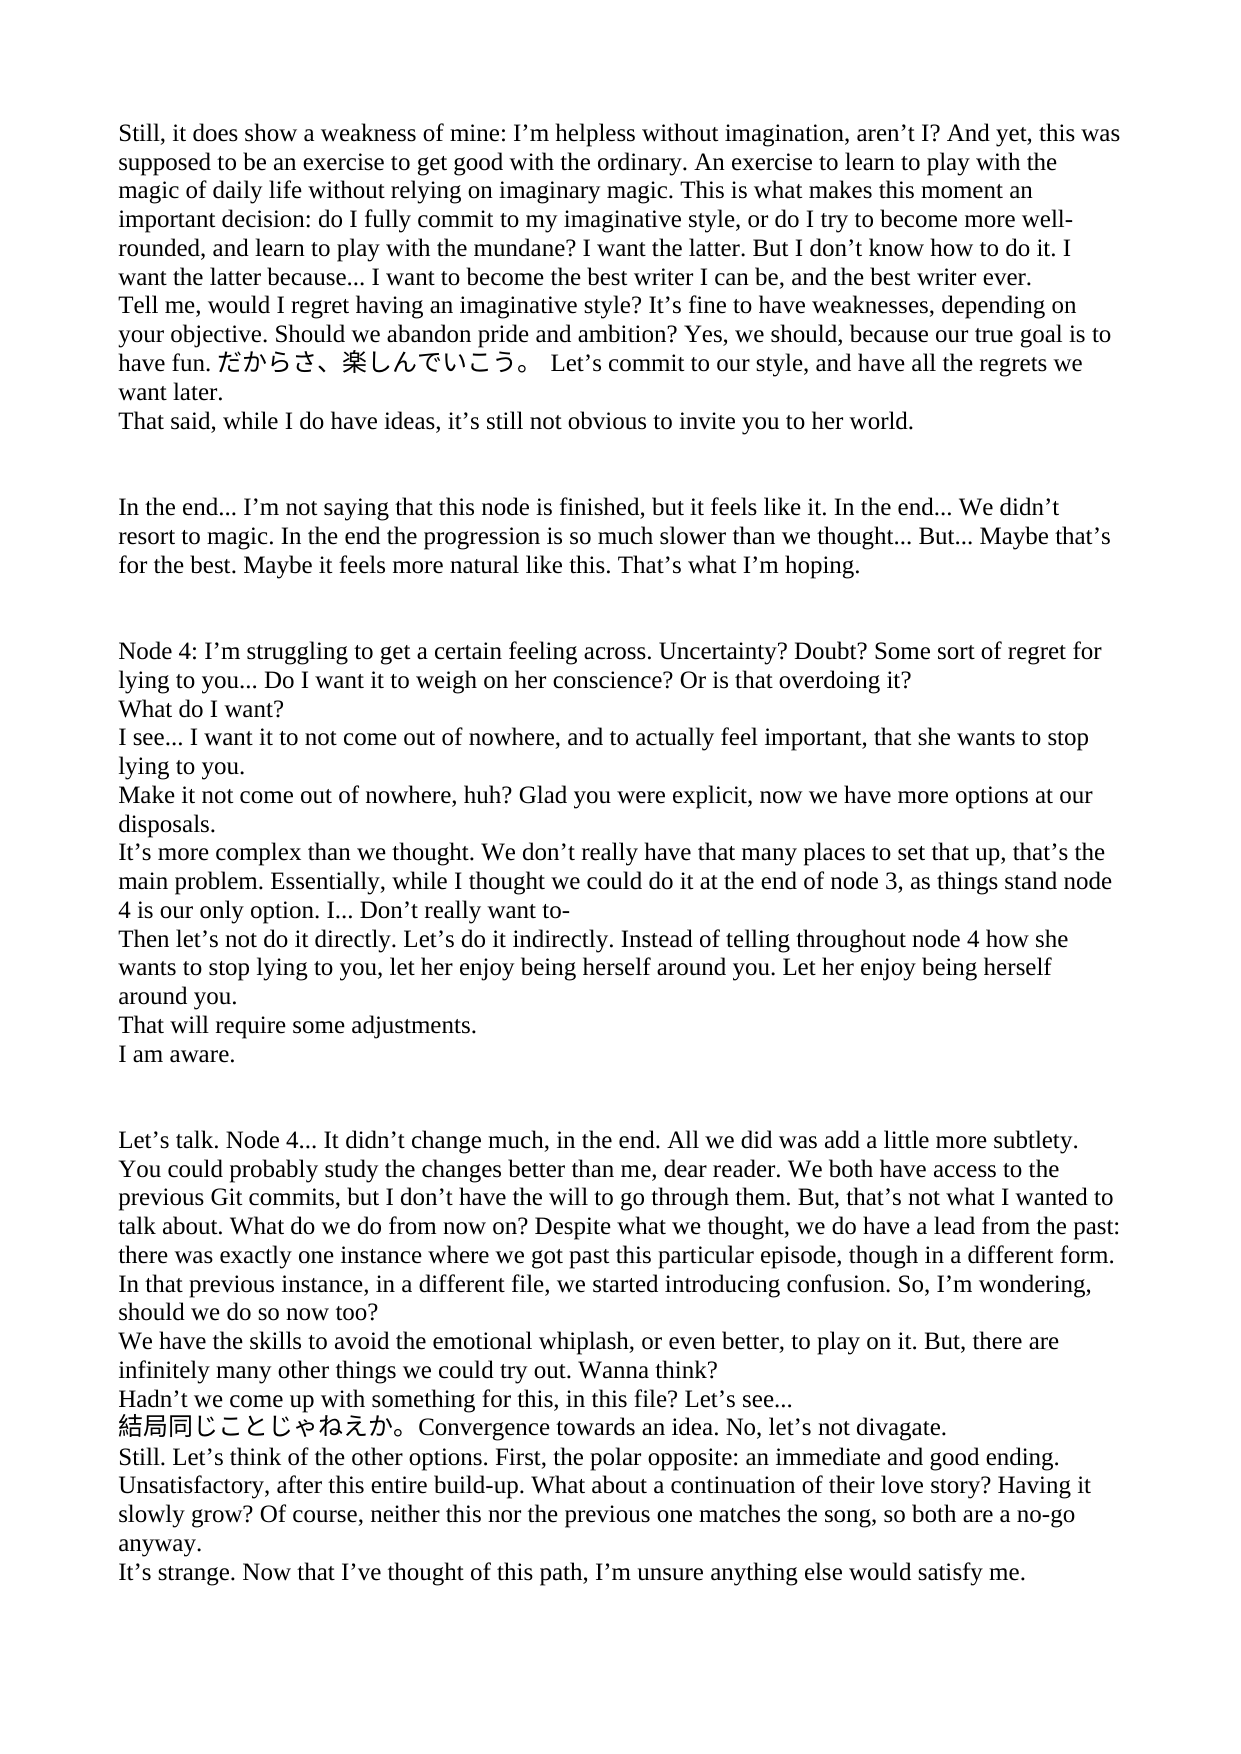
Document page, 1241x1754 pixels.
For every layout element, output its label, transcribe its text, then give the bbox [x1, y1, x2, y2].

text It’s strange. Now that I’ve thought of this path, I’m unsure anything else would satisfy me. [118, 1557, 1122, 1585]
text I see... I want it to not come out of nowhere, and to actually feel important, that she wants to stop lying to you. [118, 722, 1122, 780]
text It’s more complex than we thought. We don’t really have that many places to set that up, that’s the main problem. Essentially, while I thought we could do it at the end of node 3, as things stand node 4 is our only option. I... Don’t really want to- [118, 837, 1122, 924]
text Make it not come out of nowhere, huh? Glad you were explicit, now we have more options at our disposals. [118, 780, 1122, 837]
text 結局同じことじゃねえか。Convergence towards an idea. No, let’s not divagate. [118, 1412, 1122, 1442]
text That will require some adjustments. [118, 1010, 1122, 1039]
text In the end... I’m not saying that this node is finished, but it feels like it. In the end... We didn’t resort to magic. In the end the progression is so much slower than we thought... But... Maybe that’s for the best. Maybe it feels more natural like this. That’s what I’m hoping. [118, 492, 1122, 579]
text Hadn’t we come up with something for this, in this file? Let’s see... [118, 1384, 1122, 1412]
text Still, it does show a weakness of mine: I’m helpless without imagination, aren’t I? And yet, this was supposed to be an exercise to get good with the ordinary. An exercise to learn to play with the magic of daily life without relying on imaginary magic. This is what makes this moment an important decision: do I fully commit to my imaginative style, or do I try to become more well-rounded, and learn to play with the mundane? I want the latter. But I don’t know how to do it. I want the latter because... I want to become the best writer I can be, and the best writer ever. [118, 118, 1122, 291]
text Then let’s not do it directly. Let’s do it indirectly. Instead of telling throughout node 4 how she wants to stop lying to you, let her enjoy being herself around you. Let her enjoy being herself around you. [118, 924, 1122, 1010]
text Let’s talk. Node 4... It didn’t change much, in the end. All we did was add a little more subtlety. You could probably study the changes better than me, dear reader. We both have access to the previous Git commits, but I don’t have the will to go through them. But, that’s not what I wanted to talk about. What do we do from now on? Despite what we thought, we do have a lead from the past: there was exactly one instance where we got past this particular episode, though in a different form. In that previous instance, in a different file, we started introducing confusion. So, I’m wondering, should we do so now too? [118, 1125, 1122, 1326]
text Still. Let’s think of the other options. First, the polar opposite: an immediate and good ending. Unsatisfactory, after this entire build-up. What about a continuation of their love story? Having it slowly grow? Of course, neither this nor the previous one matches the song, so both are a no-go anyway. [118, 1442, 1122, 1557]
text What do I want? [118, 694, 1122, 722]
text Node 4: I’m struggling to get a certain feeling across. Uncertainty? Doubt? Some sort of regret for lying to you... Do I want it to weigh on her conscience? Or is that overdoing it? [118, 636, 1122, 694]
text I am aware. [118, 1039, 1122, 1067]
text That said, while I do have ideas, it’s still not obvious to invite you to her world. [118, 406, 1122, 435]
text Tell me, would I regret having an imaginative style? It’s fine to have weaknesses, depending on your objective. Should we abandon pride and ambition? Yes, we should, because our true goal is to have fun. だからさ、楽しんでいこう。 Let’s commit to our style, and have all the regrets we want later. [118, 291, 1122, 406]
text We have the skills to avoid the emotional whiplash, or even better, to play on it. But, there are infinitely many other things we could try out. Wanna think? [118, 1326, 1122, 1384]
